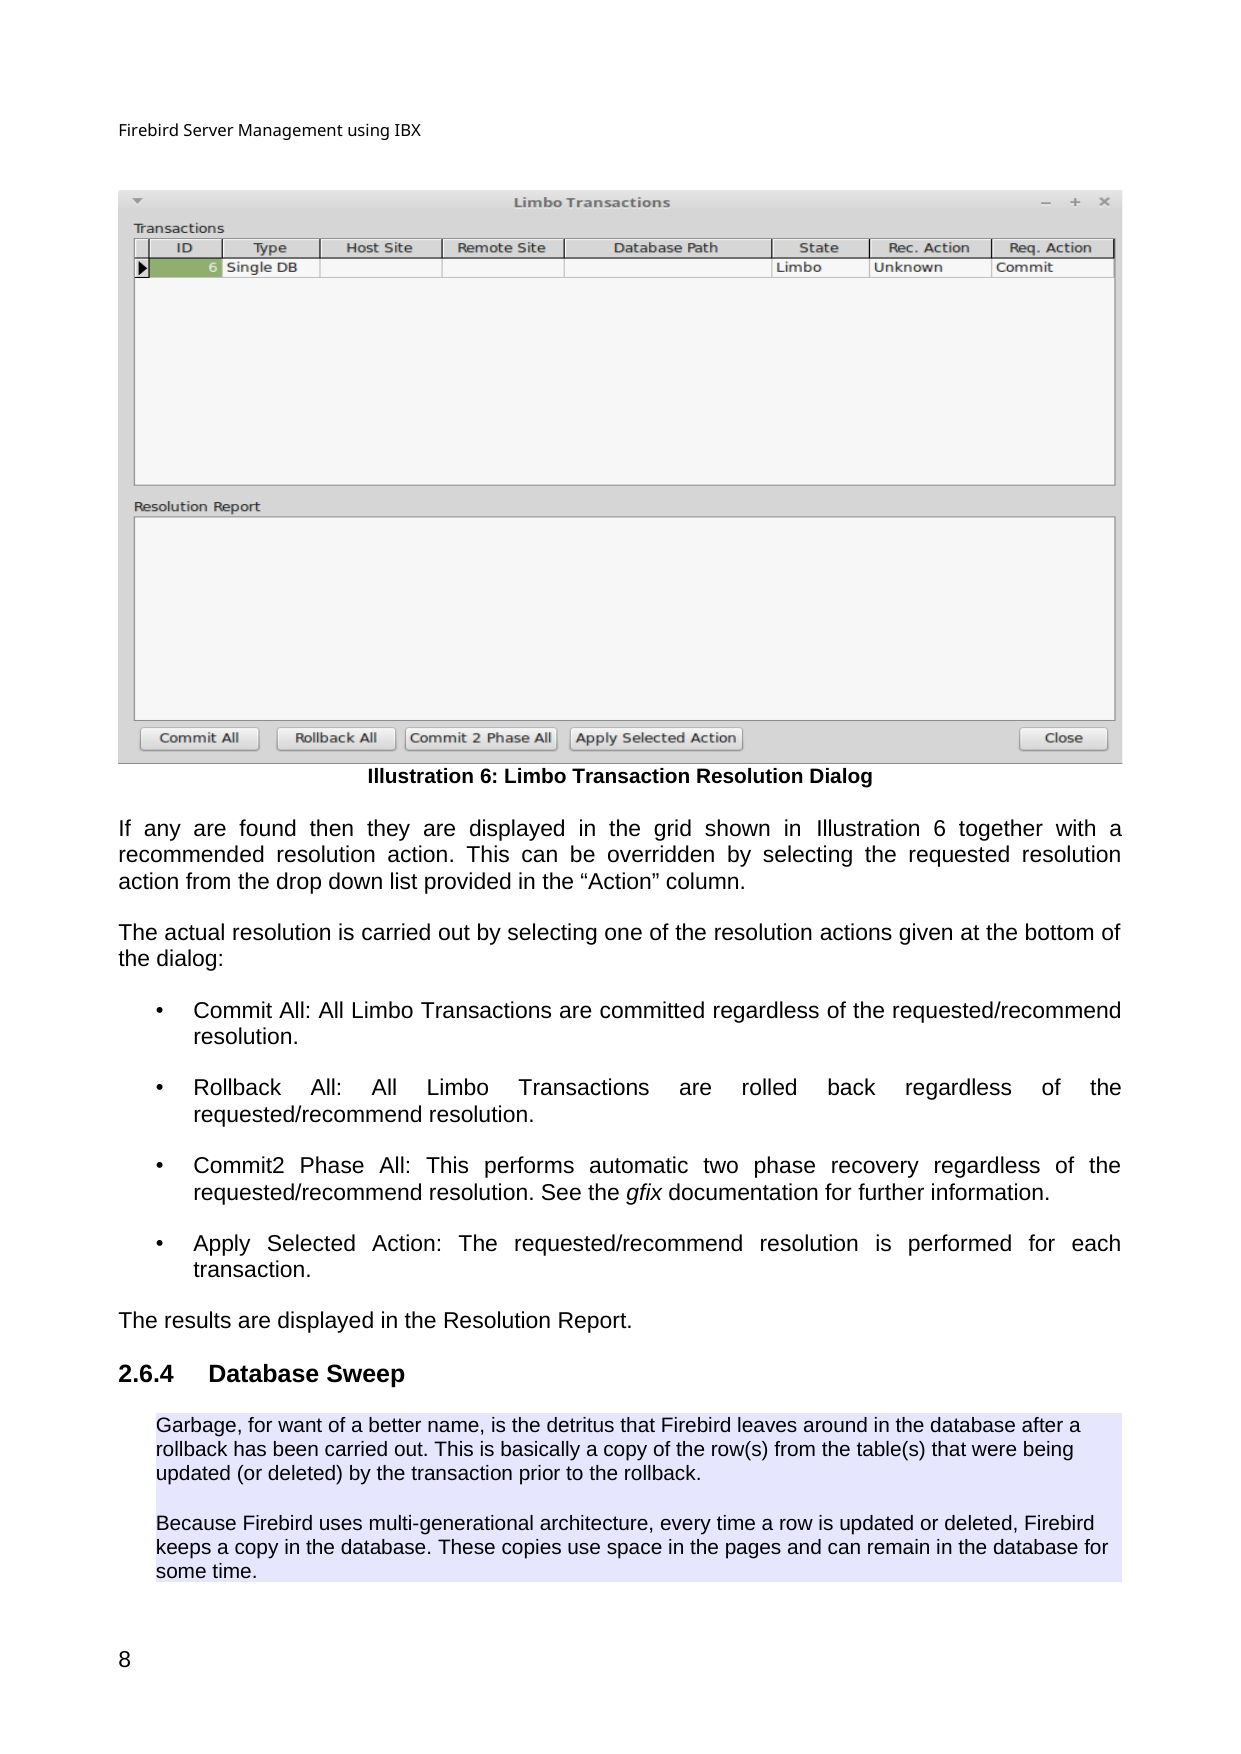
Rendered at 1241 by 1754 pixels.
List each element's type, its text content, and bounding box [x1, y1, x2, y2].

text If any are found then they are displayed in the grid shown in Illustration 6 together with a recommended resolution action. This can be overridden by selecting the requested resolution action from the drop down list provided in the “Action” column. [118, 788, 1122, 894]
text Garbage, for want of a better name, is the detritus that Firebird leaves around in the database after a rollback has been carried out. This is basically a copy of the row(s) from the table(s) that were being updated (or deleted) by the transaction prior to the rollback. [156, 1413, 1122, 1485]
list Rollback All: All Limbo Transactions are rolled back regardless of the requested/recommend resolution. [156, 1074, 1122, 1127]
list Apply Selected Action: The requested/recommend resolution is performed for each transaction. [156, 1230, 1122, 1282]
list Commit All: All Limbo Transactions are committed regardless of the requested/recommend resolution. [156, 997, 1122, 1049]
text Illustration 6: Limbo Transaction Resolution Dialog [118, 764, 1122, 788]
text [118, 178, 1122, 190]
list Commit2 Phase All: This performs automatic two phase recovery regardless of the requested/recommend resolution. See the gfix documentation for further information. [156, 1152, 1122, 1205]
text Because Firebird uses multi-generational architecture, every time a row is updated or deleted, Firebird keeps a copy in the database. These copies use space in the pages and can remain in the database for some time. [156, 1511, 1122, 1582]
text The actual resolution is carried out by selecting one of the resolution actions given at the bottom of the dialog: [118, 919, 1122, 972]
text The results are displayed in the Resolution Report. [118, 1307, 1122, 1334]
picture [118, 190, 1123, 764]
subtitle Database Sweep [118, 1359, 1122, 1388]
